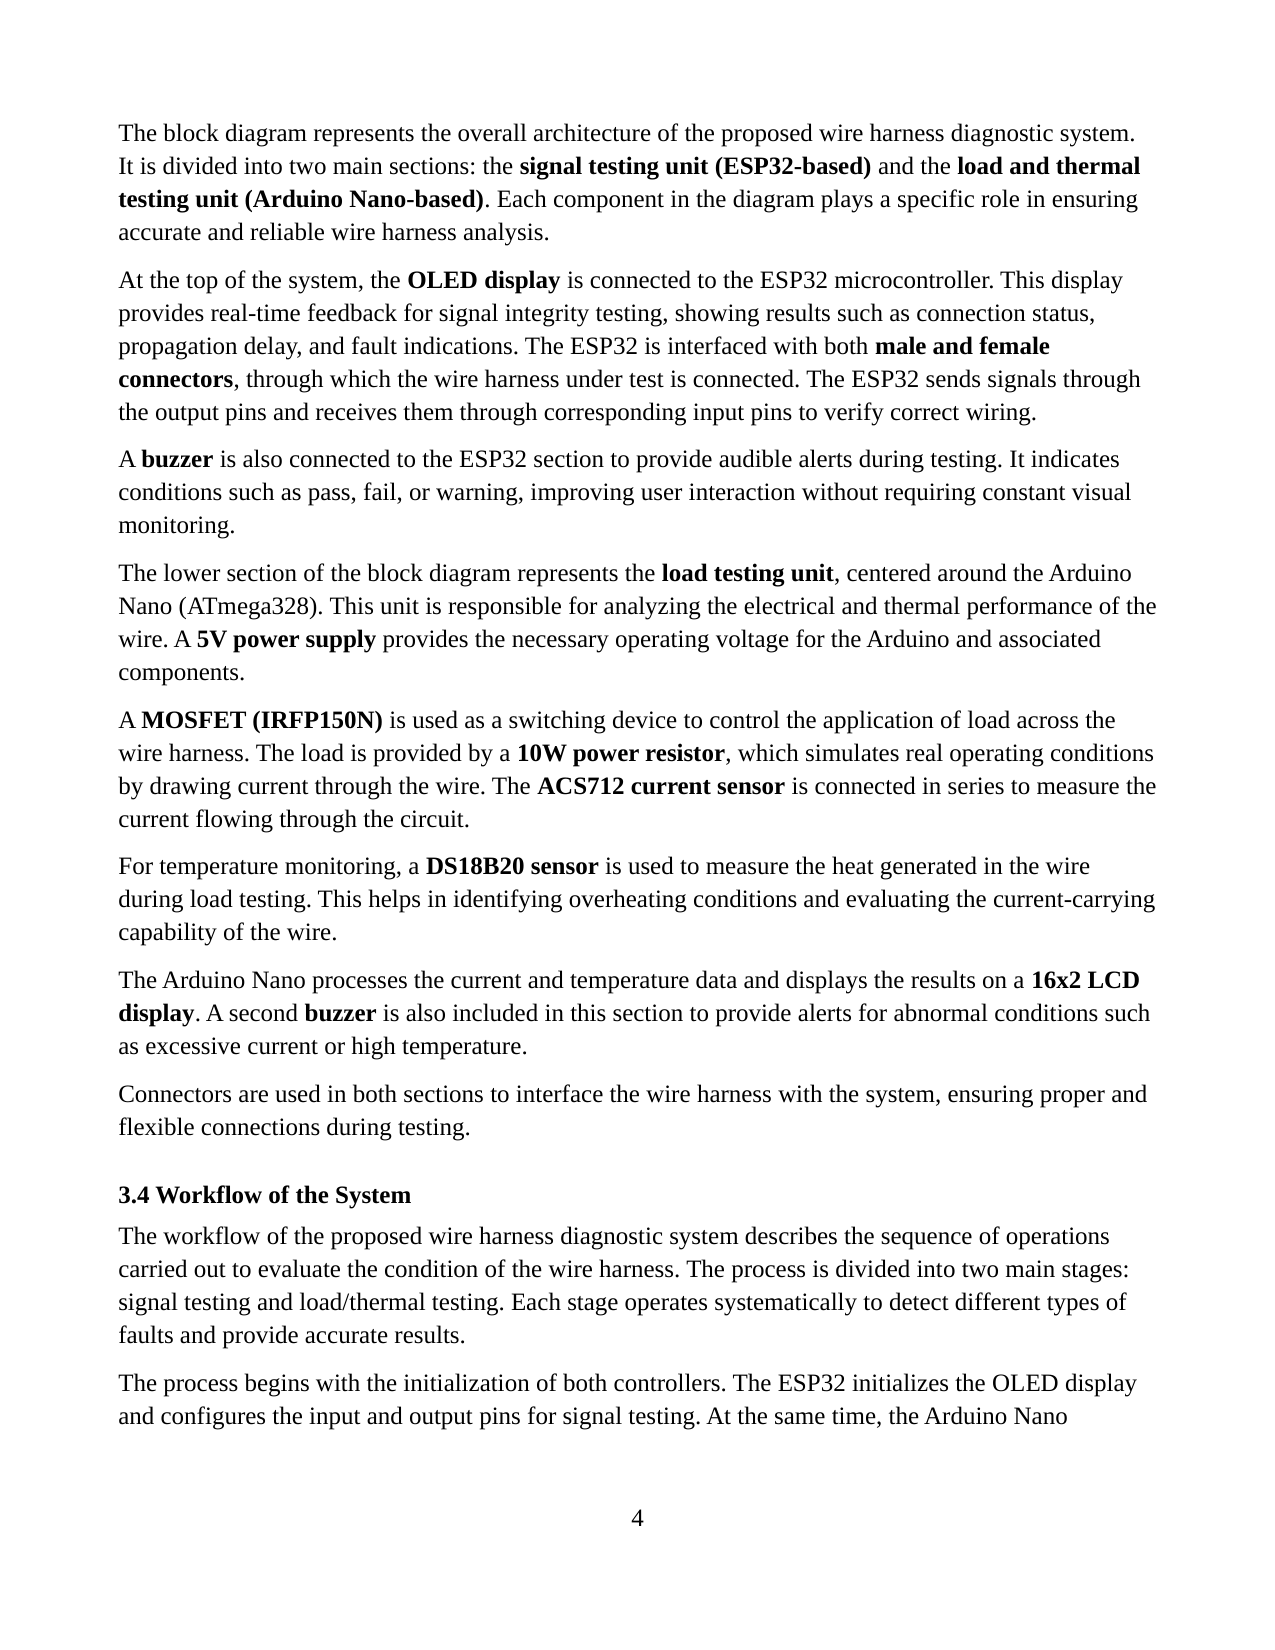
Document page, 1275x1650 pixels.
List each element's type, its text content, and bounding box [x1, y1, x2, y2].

text The block diagram represents the overall architecture of the proposed wire harness diagnostic system. It is divided into two main sections: the signal testing unit (ESP32-based) and the load and thermal testing unit (Arduino Nano-based). Each component in the diagram plays a specific role in ensuring accurate and reliable wire harness analysis. [118, 118, 1157, 246]
text At the top of the system, the OLED display is connected to the ESP32 microcontroller. This display provides real-time feedback for signal integrity testing, showing results such as connection status, propagation delay, and fault indications. The ESP32 is interfaced with both male and female connectors, through which the wire harness under test is connected. The ESP32 sends signals through the output pins and receives them through corresponding input pins to verify correct wiring. [118, 265, 1157, 426]
text The Arduino Nano processes the current and temperature data and displays the results on a 16x2 LCD display. A second buzzer is also included in this section to provide alerts for abnormal conditions such as excessive current or high temperature. [118, 965, 1157, 1060]
text The process begins with the initialization of both controllers. The ESP32 initializes the OLED display and configures the input and output pins for signal testing. At the same time, the Arduino Nano [118, 1368, 1157, 1430]
text For temperature monitoring, a DS18B20 sensor is used to measure the heat generated in the wire during load testing. This helps in identifying overheating conditions and evaluating the current-carrying capability of the wire. [118, 851, 1157, 946]
text Connectors are used in both sections to interface the wire harness with the system, ensuring proper and flexible connections during testing. [118, 1079, 1157, 1141]
text A MOSFET (IRFP150N) is used as a switching device to control the application of load across the wire harness. The load is provided by a 10W power resistor, which simulates real operating conditions by drawing current through the wire. The ACS712 current sensor is connected in series to measure the current flowing through the circuit. [118, 705, 1157, 833]
text The lower section of the block diagram represents the load testing unit, centered around the Arduino Nano (ATmega328). This unit is responsible for analyzing the electrical and thermal performance of the wire. A 5V power supply provides the necessary operating voltage for the Arduino and associated components. [118, 558, 1157, 686]
text The workflow of the proposed wire harness diagnostic system describes the sequence of operations carried out to evaluate the condition of the wire harness. The process is divided into two main stages: signal testing and load/thermal testing. Each stage operates systematically to detect different types of faults and provide accurate results. [118, 1221, 1157, 1349]
text A buzzer is also connected to the ESP32 section to provide audible alerts during testing. It indicates conditions such as pass, fail, or warning, improving user interaction without requiring constant visual monitoring. [118, 444, 1157, 539]
subtitle 3.4 Workflow of the System [118, 1180, 1157, 1209]
